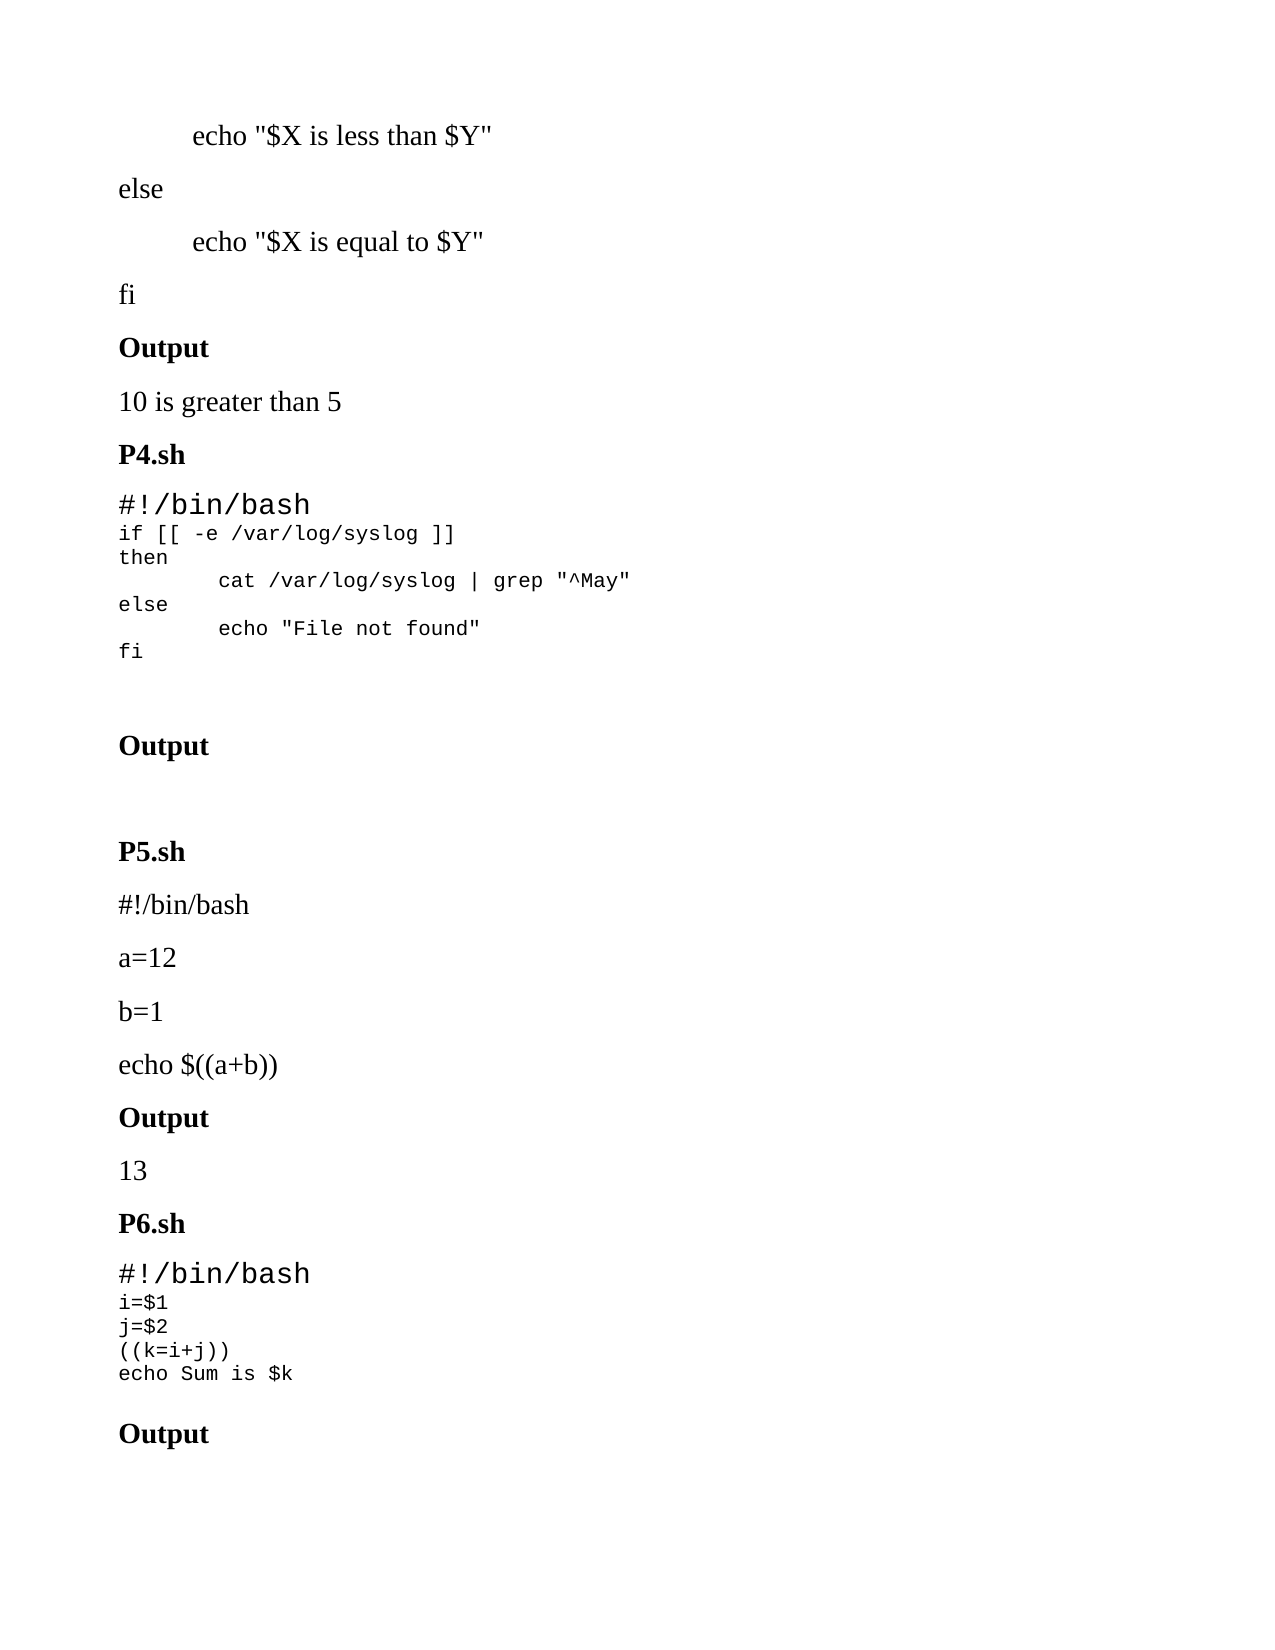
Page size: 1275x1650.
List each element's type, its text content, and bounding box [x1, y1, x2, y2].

text Output [118, 694, 1157, 762]
text Output [118, 331, 1157, 364]
text else [118, 594, 1157, 618]
text echo "$X is less than $Y" [118, 118, 1157, 152]
text cat /var/log/syslog | grep "^May" [118, 570, 1157, 594]
text else [118, 171, 1157, 205]
text echo "File not found" [118, 618, 1157, 641]
text ((k=i+j)) [118, 1340, 1157, 1363]
text echo Sum is $k [118, 1363, 1157, 1387]
text P5.sh [118, 834, 1157, 868]
text a=12 [118, 941, 1157, 974]
text Output [118, 1100, 1157, 1133]
text P4.sh [118, 437, 1157, 470]
text 13 [118, 1153, 1157, 1187]
text fi [118, 641, 1157, 665]
text fi [118, 277, 1157, 311]
text b=1 [118, 994, 1157, 1027]
text j=$2 [118, 1316, 1157, 1340]
text if [[ -e /var/log/syslog ]] [118, 523, 1157, 547]
text 10 is greater than 5 [118, 384, 1157, 417]
text #!/bin/bash [118, 887, 1157, 921]
text Output [118, 1416, 1157, 1450]
text echo "$X is equal to $Y" [118, 224, 1157, 258]
text i=$1 [118, 1292, 1157, 1316]
text #!/bin/bash [118, 490, 1157, 523]
text then [118, 547, 1157, 570]
text P6.sh [118, 1206, 1157, 1240]
text echo $((a+b)) [118, 1047, 1157, 1080]
text #!/bin/bash [118, 1259, 1157, 1292]
